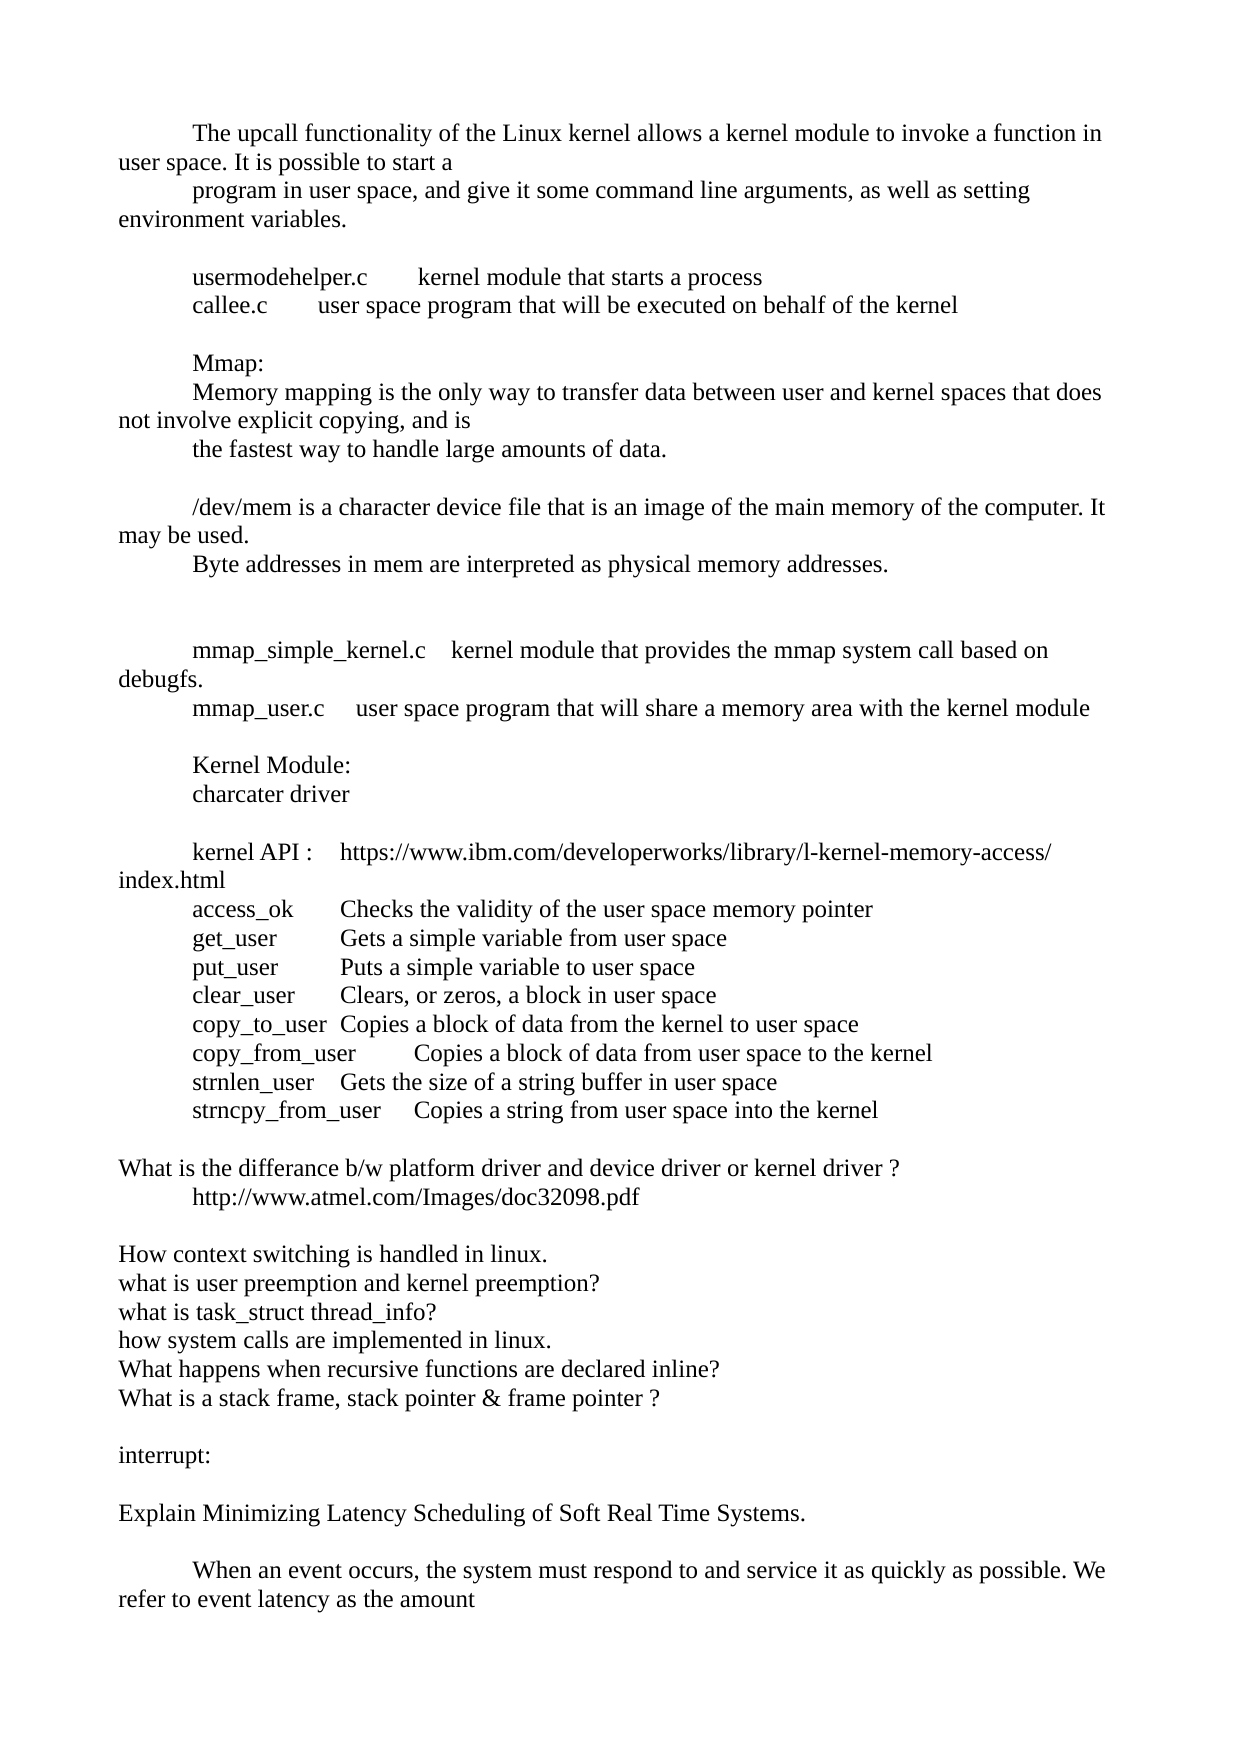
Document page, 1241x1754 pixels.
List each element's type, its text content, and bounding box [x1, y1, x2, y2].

text Byte addresses in mem are interpreted as physical memory addresses. [118, 549, 1122, 578]
text /dev/mem is a character device file that is an image of the main memory of the computer. It may be used. [118, 492, 1122, 549]
text strncpy_from_user Copies a string from user space into the kernel [118, 1096, 1122, 1124]
text how system calls are implemented in linux. [118, 1326, 1122, 1354]
text What is a stack frame, stack pointer & frame pointer ? [118, 1383, 1122, 1412]
text Kernel Module: [118, 751, 1122, 779]
text access_ok Checks the validity of the user space memory pointer [118, 894, 1122, 923]
text mmap_simple_kernel.c kernel module that provides the mmap system call based on debugfs. [118, 636, 1122, 693]
text Mmap: [118, 348, 1122, 377]
text get_user Gets a simple variable from user space [118, 923, 1122, 952]
text mmap_user.c user space program that will share a memory area with the kernel module [118, 693, 1122, 722]
text http://www.atmel.com/Images/doc32098.pdf [118, 1182, 1122, 1211]
text Explain Minimizing Latency Scheduling of Soft Real Time Systems. [118, 1498, 1122, 1527]
text What happens when recursive functions are declared inline? [118, 1354, 1122, 1383]
text what is user preemption and kernel preemption? [118, 1268, 1122, 1297]
text strnlen_user Gets the size of a string buffer in user space [118, 1067, 1122, 1096]
text the fastest way to handle large amounts of data. [118, 434, 1122, 463]
text usermodehelper.c kernel module that starts a process [118, 262, 1122, 291]
text What is the differance b/w platform driver and device driver or kernel driver ? [118, 1153, 1122, 1182]
text Memory mapping is the only way to transfer data between user and kernel spaces that does not involve explicit copying, and is [118, 377, 1122, 434]
text clear_user Clears, or zeros, a block in user space [118, 981, 1122, 1009]
text How context switching is handled in linux. [118, 1239, 1122, 1268]
text interrupt: [118, 1441, 1122, 1469]
text When an event occurs, the system must respond to and service it as quickly as possible. We refer to event latency as the amount [118, 1556, 1122, 1613]
text callee.c user space program that will be executed on behalf of the kernel [118, 291, 1122, 319]
text what is task_struct thread_info? [118, 1297, 1122, 1326]
text put_user Puts a simple variable to user space [118, 952, 1122, 981]
text copy_from_user Copies a block of data from user space to the kernel [118, 1038, 1122, 1067]
text program in user space, and give it some command line arguments, as well as setting environment variables. [118, 176, 1122, 233]
text kernel API : https://www.ibm.com/developerworks/library/l-kernel-memory-access/index.html [118, 837, 1122, 894]
text charcater driver [118, 779, 1122, 808]
text copy_to_user Copies a block of data from the kernel to user space [118, 1009, 1122, 1038]
text The upcall functionality of the Linux kernel allows a kernel module to invoke a function in user space. It is possible to start a [118, 118, 1122, 176]
